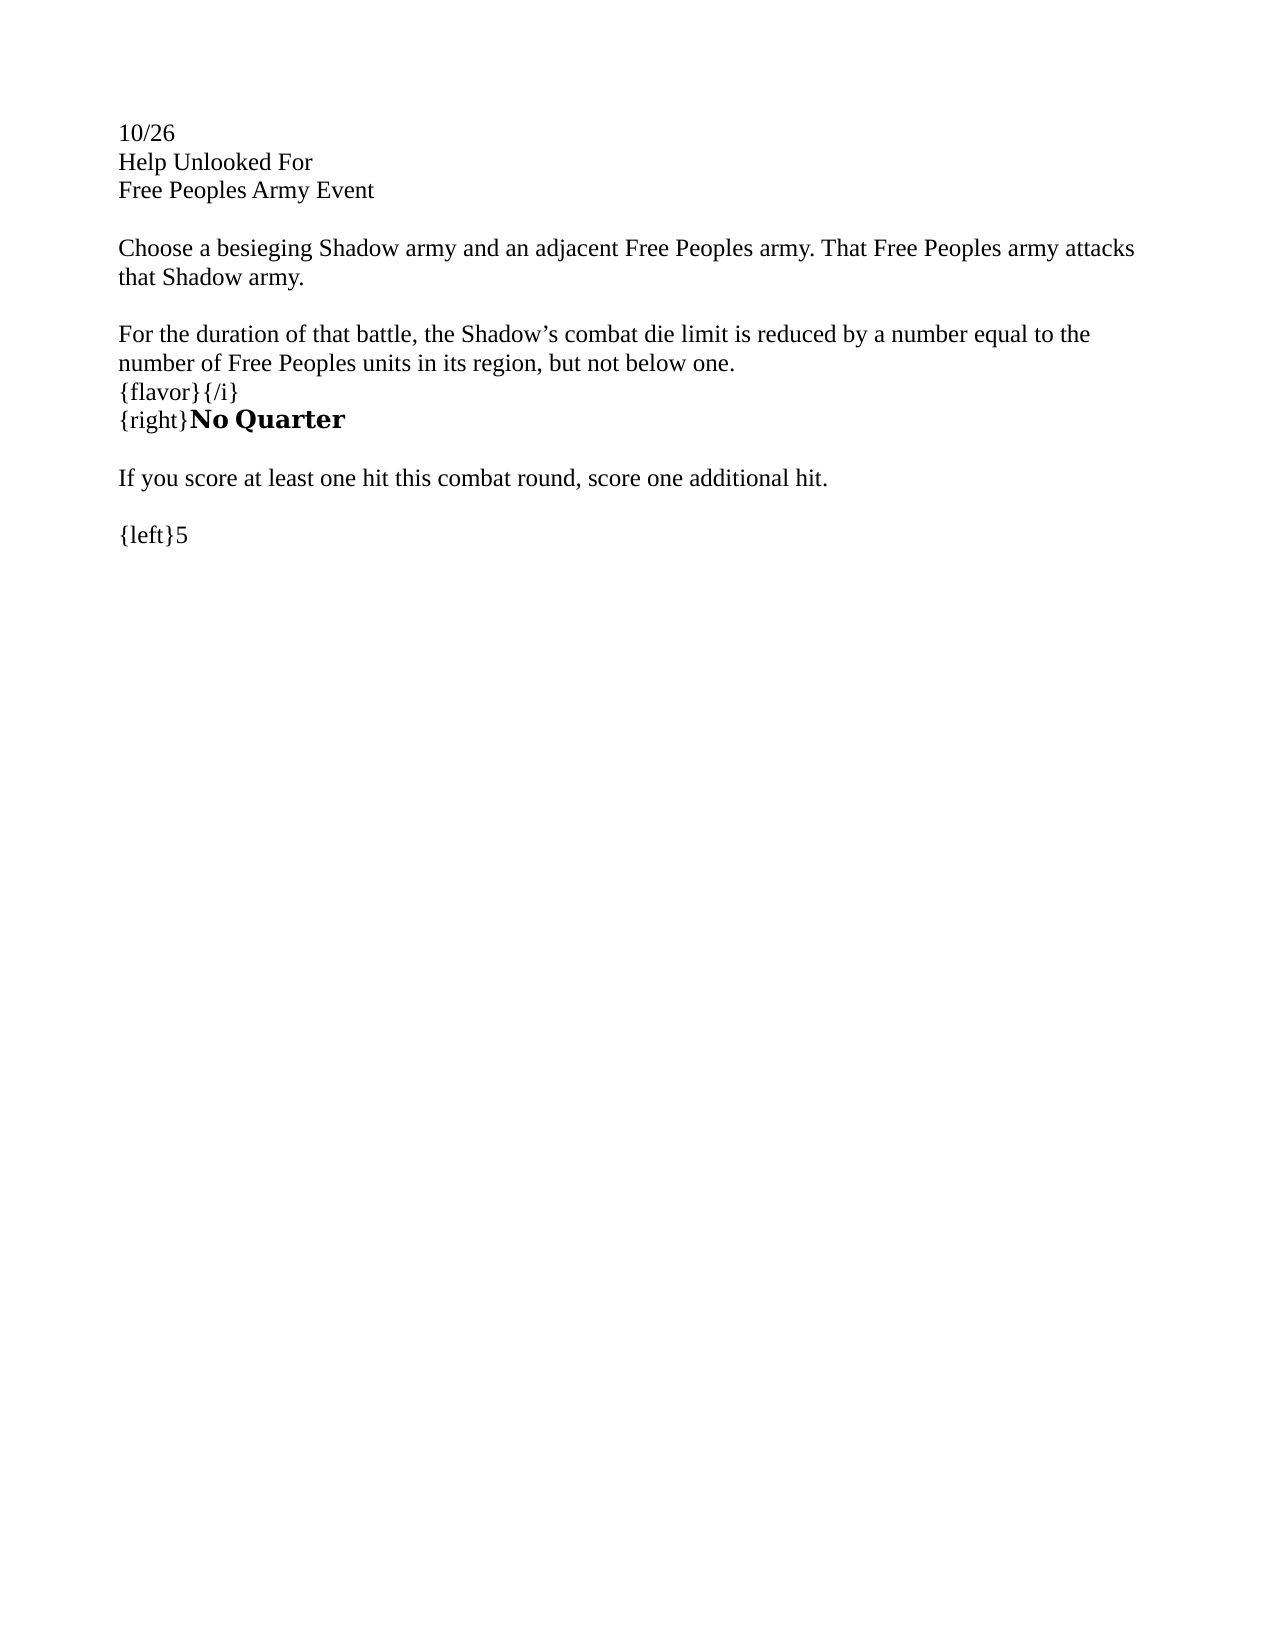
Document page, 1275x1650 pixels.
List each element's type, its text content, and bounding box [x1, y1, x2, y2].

text {right}𝐍𝐨 𝐐𝐮𝐚𝐫𝐭𝐞𝐫 [118, 406, 1157, 434]
text {flavor}{/i} [118, 377, 1157, 406]
text Free Peoples Army Event [118, 176, 1157, 204]
text For the duration of that battle, the Shadow’s combat die limit is reduced by a number equal to the number of Free Peoples units in its region, but not below one. [118, 319, 1157, 377]
text Choose a besieging Shadow army and an adjacent Free Peoples army. That Free Peoples army attacks that Shadow army. [118, 233, 1157, 291]
text 10/26 [118, 118, 1157, 147]
text {left}5 [118, 521, 1157, 549]
text Help Unlooked For [118, 147, 1157, 176]
text If you score at least one hit this combat round, score one additional hit. [118, 463, 1157, 492]
